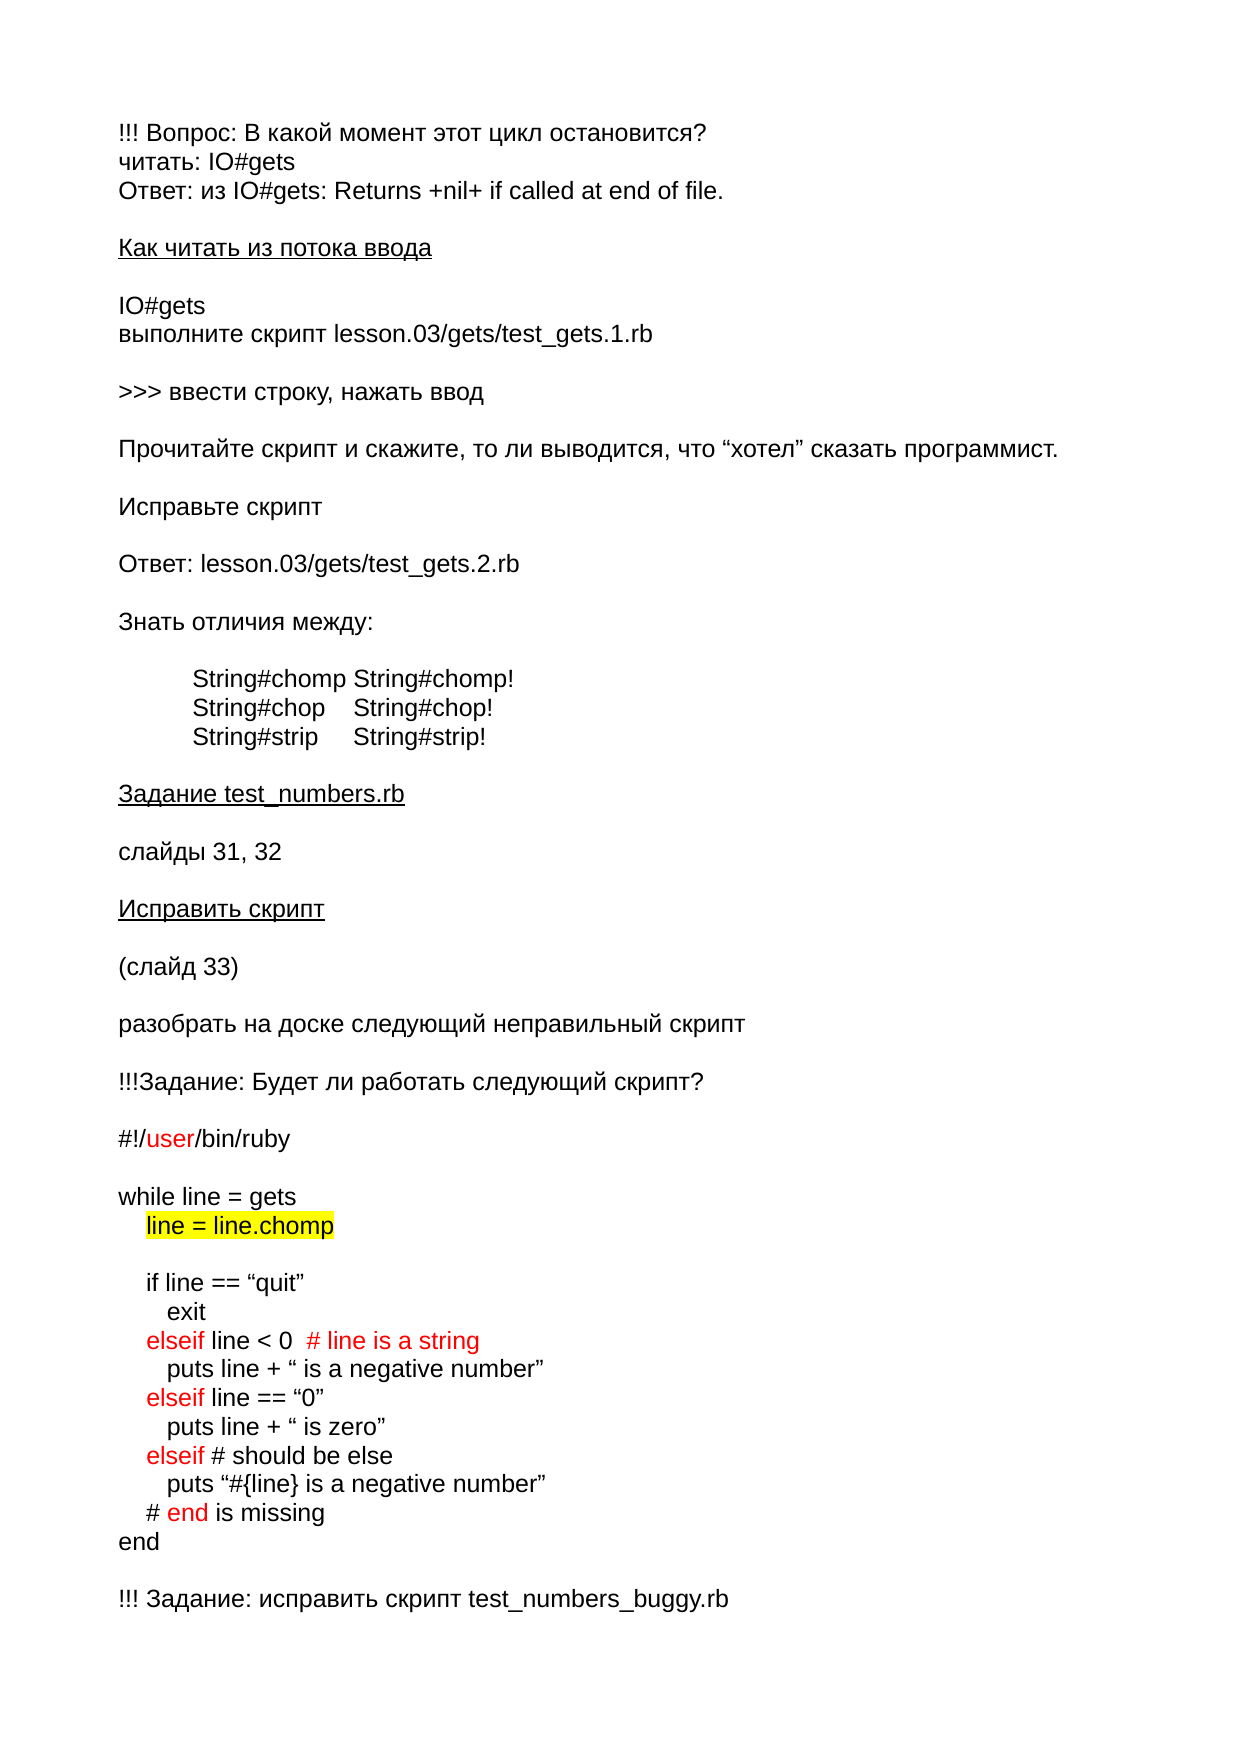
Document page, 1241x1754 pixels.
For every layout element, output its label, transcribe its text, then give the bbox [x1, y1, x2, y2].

text Прочитайте скрипт и скажите, то ли выводится, что “хотел” сказать программист. [118, 434, 1122, 463]
text puts line + “ is zero” [118, 1412, 1122, 1441]
text !!! Вопрос: В какой момент этот цикл остановится? [118, 118, 1122, 147]
text IO#gets [118, 291, 1122, 319]
text elseif line == “0” [118, 1383, 1122, 1412]
text # end is missing [118, 1498, 1122, 1527]
text elseif # should be else [118, 1441, 1122, 1469]
text puts line + “ is a negative number” [118, 1354, 1122, 1383]
text puts “#{line} is a negative number” [118, 1469, 1122, 1498]
text String#chop String#chop! [192, 693, 1122, 722]
text (слайд 33) [118, 952, 1122, 981]
text if line == “quit” [118, 1268, 1122, 1297]
text end [118, 1527, 1122, 1556]
text #!/user/bin/ruby [118, 1124, 1122, 1153]
text line = line.chomp [118, 1211, 1122, 1239]
text Задание test_numbers.rb [118, 779, 1122, 808]
text выполните скрипт lesson.03/gets/test_gets.1.rb [118, 319, 1122, 348]
text !!!Задание: Будет ли работать следующий скрипт? [118, 1067, 1122, 1096]
text !!! Задание: исправить скрипт test_numbers_buggy.rb [118, 1584, 1122, 1613]
text Ответ: lesson.03/gets/test_gets.2.rb [118, 549, 1122, 578]
text Как читать из потока ввода [118, 233, 1122, 262]
text Знать отличия между: [118, 607, 1122, 636]
text while line = gets [118, 1182, 1122, 1211]
text разобрать на доске следующий неправильный скрипт [118, 1009, 1122, 1038]
text String#strip String#strip! [192, 722, 1122, 751]
text String#chomp String#chomp! [192, 664, 1122, 693]
text Исправьте скрипт [118, 492, 1122, 521]
text Исправить скрипт [118, 894, 1122, 923]
text exit [118, 1297, 1122, 1326]
text читать: IO#gets [118, 147, 1122, 176]
text elseif line < 0 # line is a string [118, 1326, 1122, 1354]
text >>> ввести строку, нажать ввод [118, 377, 1122, 406]
text Ответ: из IO#gets: Returns +nil+ if called at end of file. [118, 176, 1122, 204]
text слайды 31, 32 [118, 837, 1122, 866]
